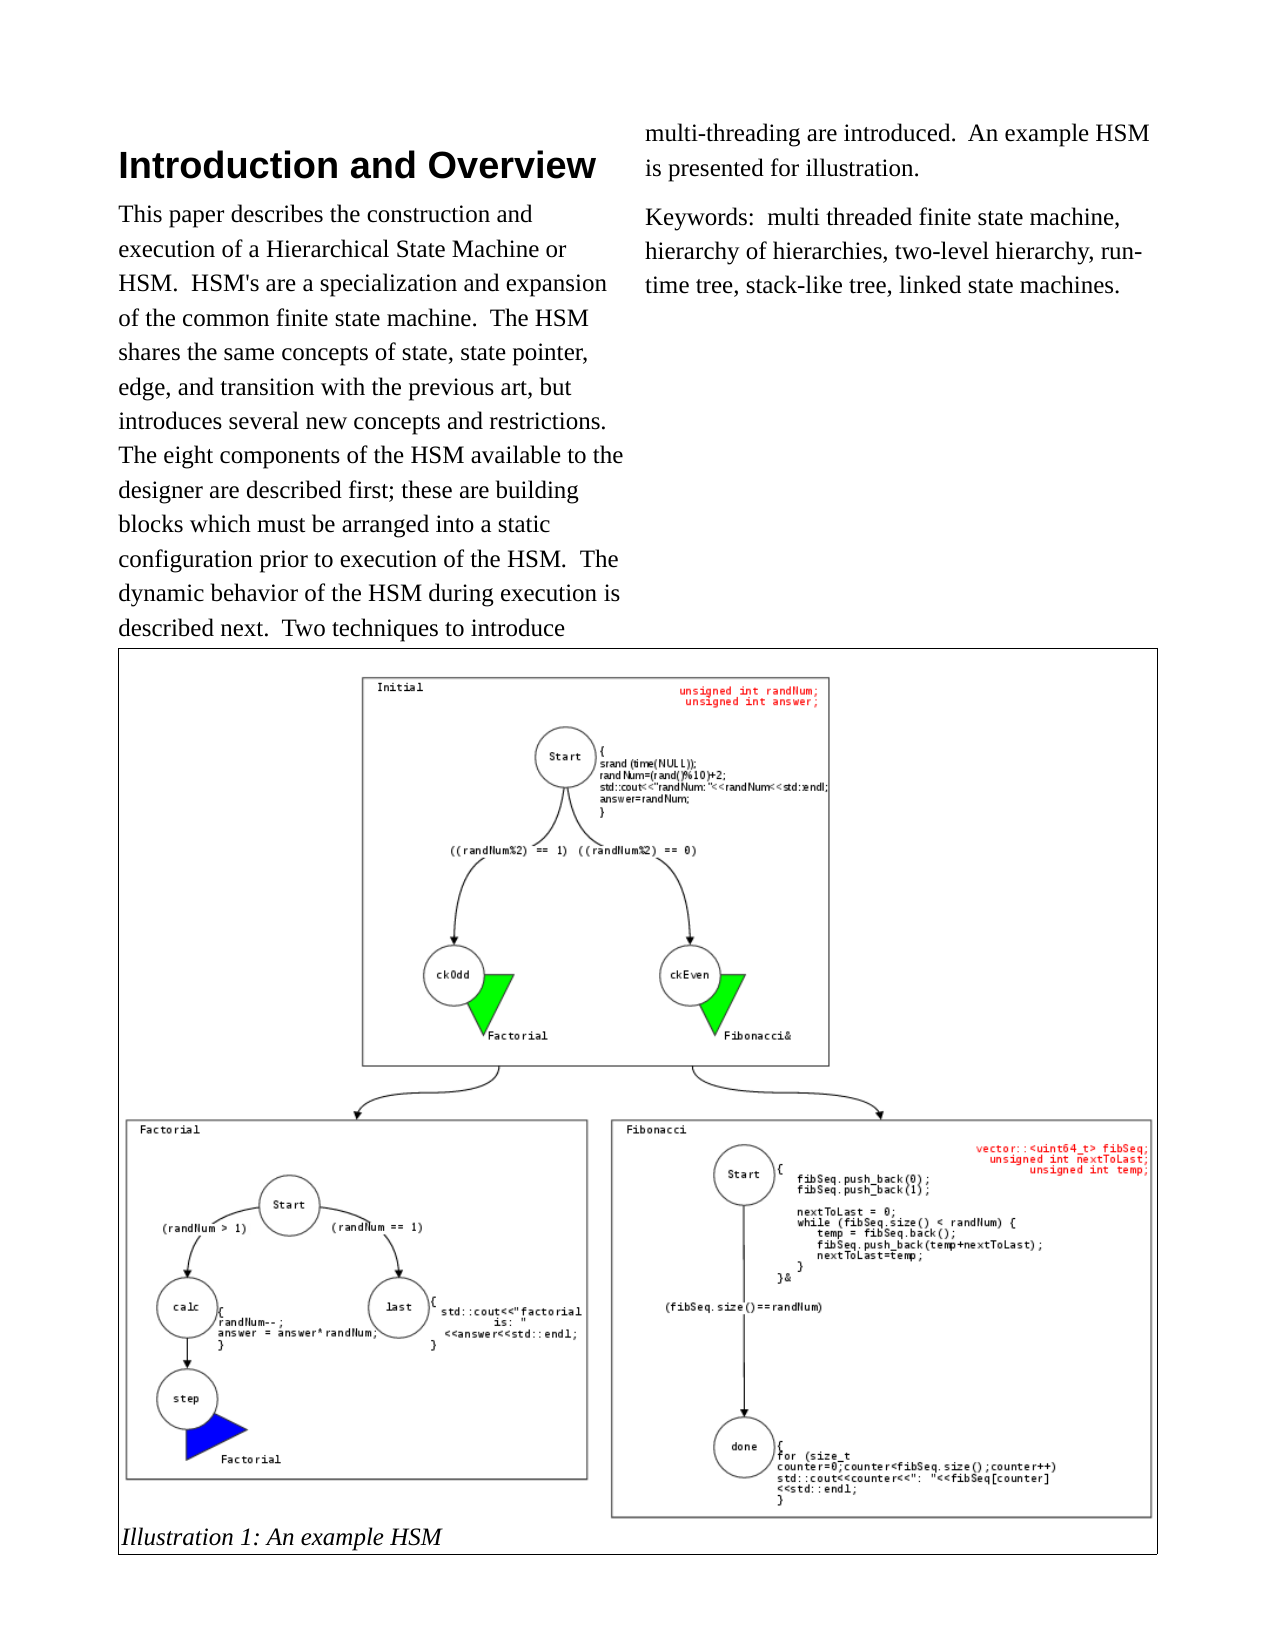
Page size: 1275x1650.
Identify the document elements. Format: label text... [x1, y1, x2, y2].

text [119, 649, 1157, 1554]
subtitle Introduction and Overview [118, 143, 630, 187]
text Illustration 1: An example HSM [121, 1522, 1154, 1551]
text This paper describes the construction and execution of a Hierarchical State Machine or HSM. HSM's are a specialization and expansion of the common finite state machine. The HSM shares the same concepts of state, state pointer, edge, and transition with the previous art, but introduces several new concepts and restrictions. The eight components of the HSM available to the designer are described first; these are building blocks which must be arranged into a static configuration prior to execution of the HSM. The dynamic behavior of the HSM during execution is described next. Two techniques to introduce [118, 199, 630, 642]
text multi-threading are introduced. An example HSM is presented for illustration. [645, 118, 1157, 181]
text Keywords: multi threaded finite state machine, hierarchy of hierarchies, two-level hierarchy, run-time tree, stack-like tree, linked state machines. [645, 202, 1157, 299]
picture [121, 663, 1157, 1522]
